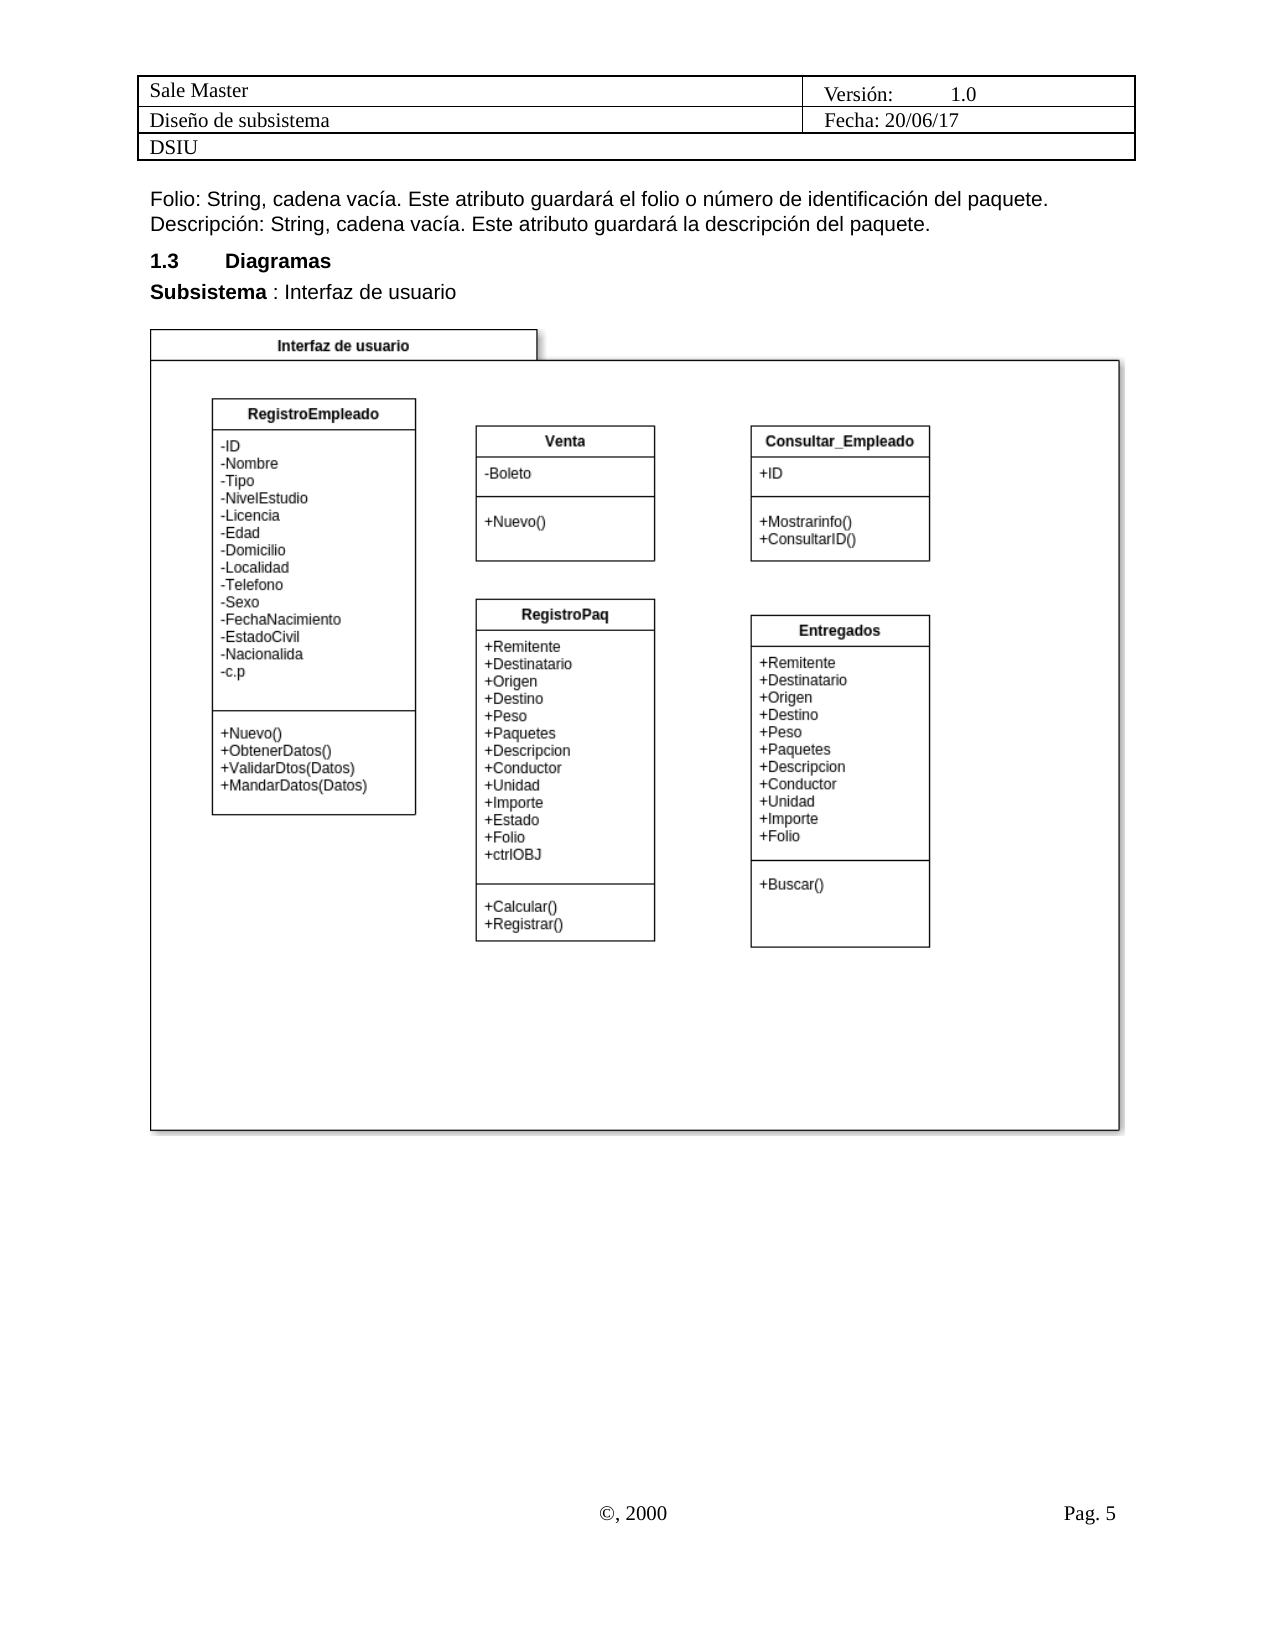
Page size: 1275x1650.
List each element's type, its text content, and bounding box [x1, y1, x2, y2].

text Descripción: String, cadena vacía. Este atributo guardará la descripción del paquete. [150, 210, 1125, 235]
text Subsistema : Interfaz de usuario [150, 279, 1125, 304]
text Folio: String, cadena vacía. Este atributo guardará el folio o número de identificación del paquete. [150, 185, 1125, 210]
subtitle Diagramas [150, 248, 1125, 273]
